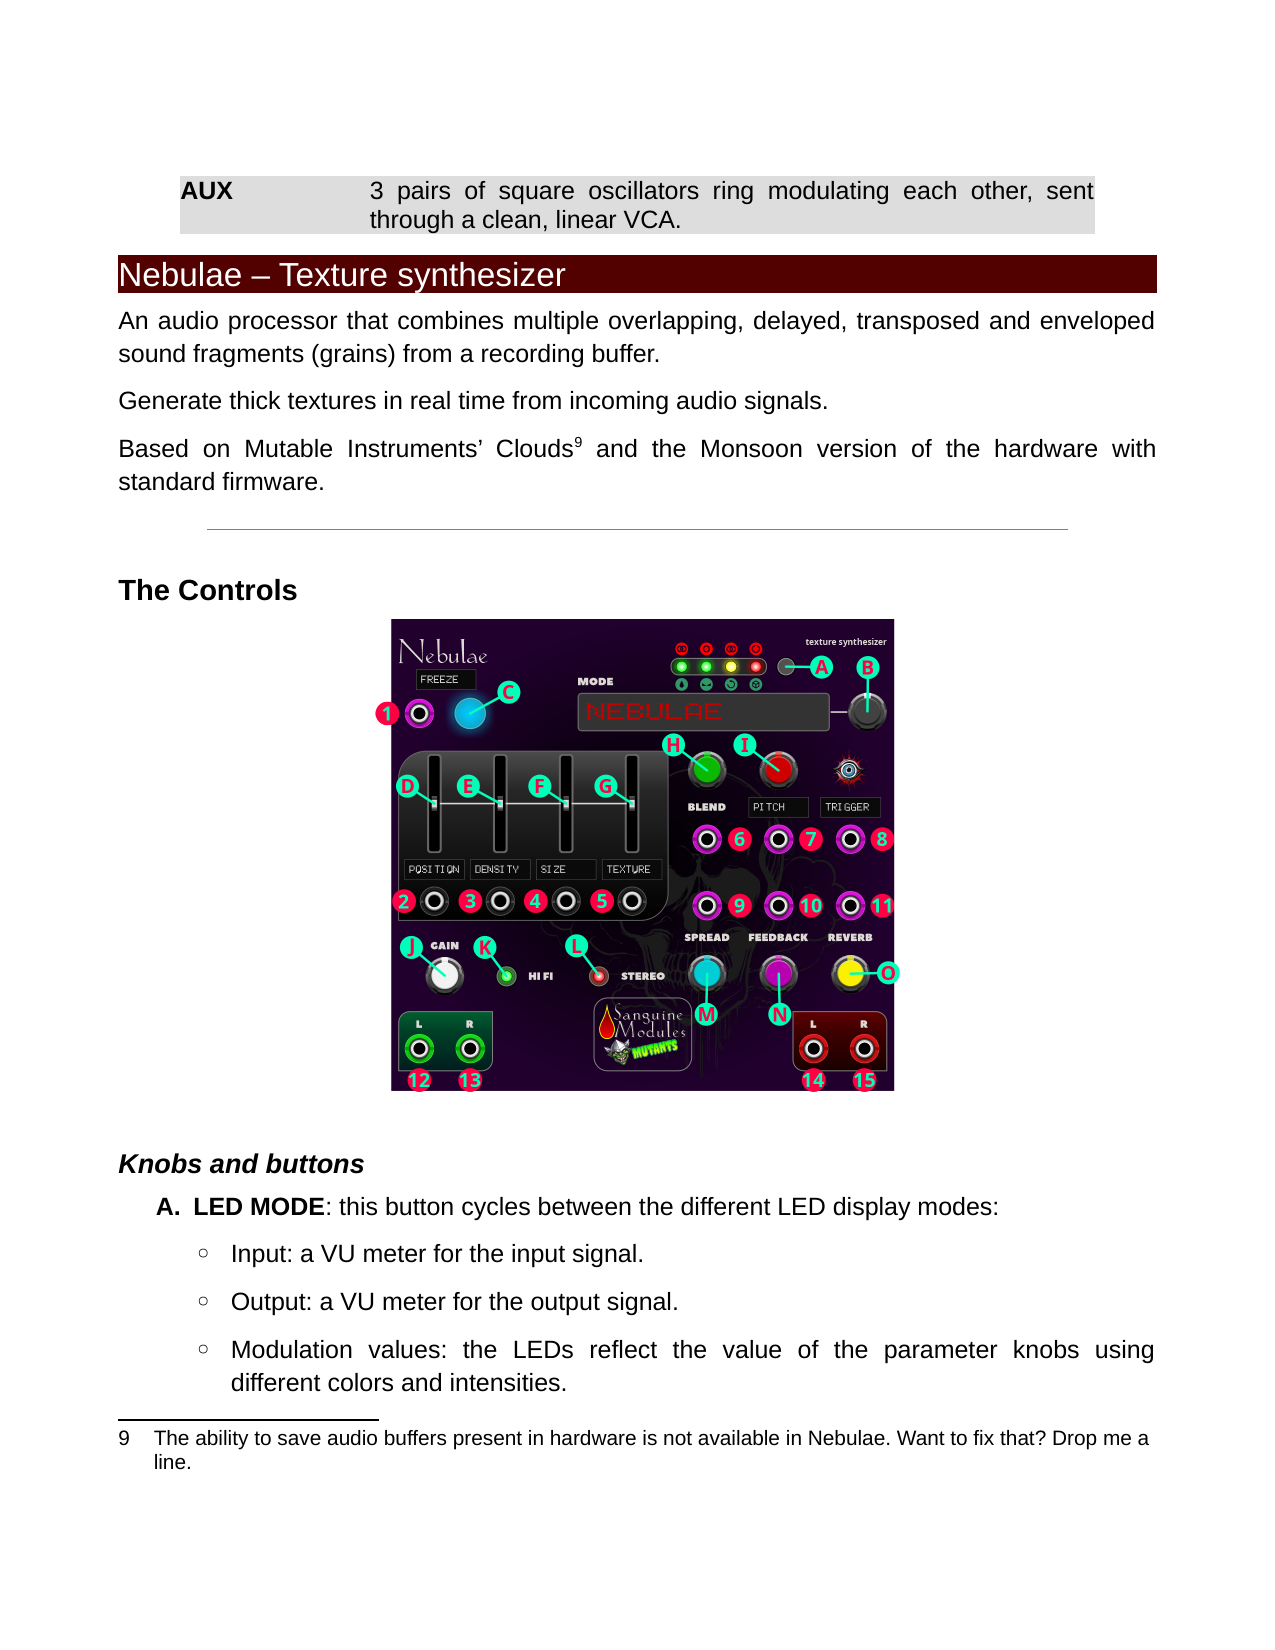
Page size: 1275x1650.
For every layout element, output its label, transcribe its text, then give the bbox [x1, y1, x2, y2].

list Input: a VU meter for the input signal. [193, 1239, 1157, 1268]
subtitle Nebulae – Texture synthesizer [118, 255, 1157, 293]
list Modulation values: the LEDs reflect the value of the parameter knobs using different colors and intensities. [193, 1335, 1157, 1397]
list LED MODE: this button cycles between the different LED display modes: [156, 1192, 1157, 1221]
text Generate thick textures in real time from incoming audio signals. [118, 386, 1157, 415]
text An audio processor that combines multiple overlapping, delayed, transposed and enveloped sound fragments (grains) from a recording buffer. [118, 306, 1157, 367]
text The ability to save audio buffers present in hardware is not available in Nebulae. Want to fix that? Drop me a line. [118, 1426, 1157, 1474]
subtitle Knobs and buttons [118, 632, 1157, 1179]
list Output: a VU meter for the output signal. [193, 1287, 1157, 1316]
picture [375, 619, 900, 1092]
text Based on Mutable Instruments’ Clouds and the Monsoon version of the hardware with standard firmware. [118, 434, 1157, 496]
subtitle The Controls [118, 573, 1157, 607]
table_cell AUX [180, 205, 369, 234]
